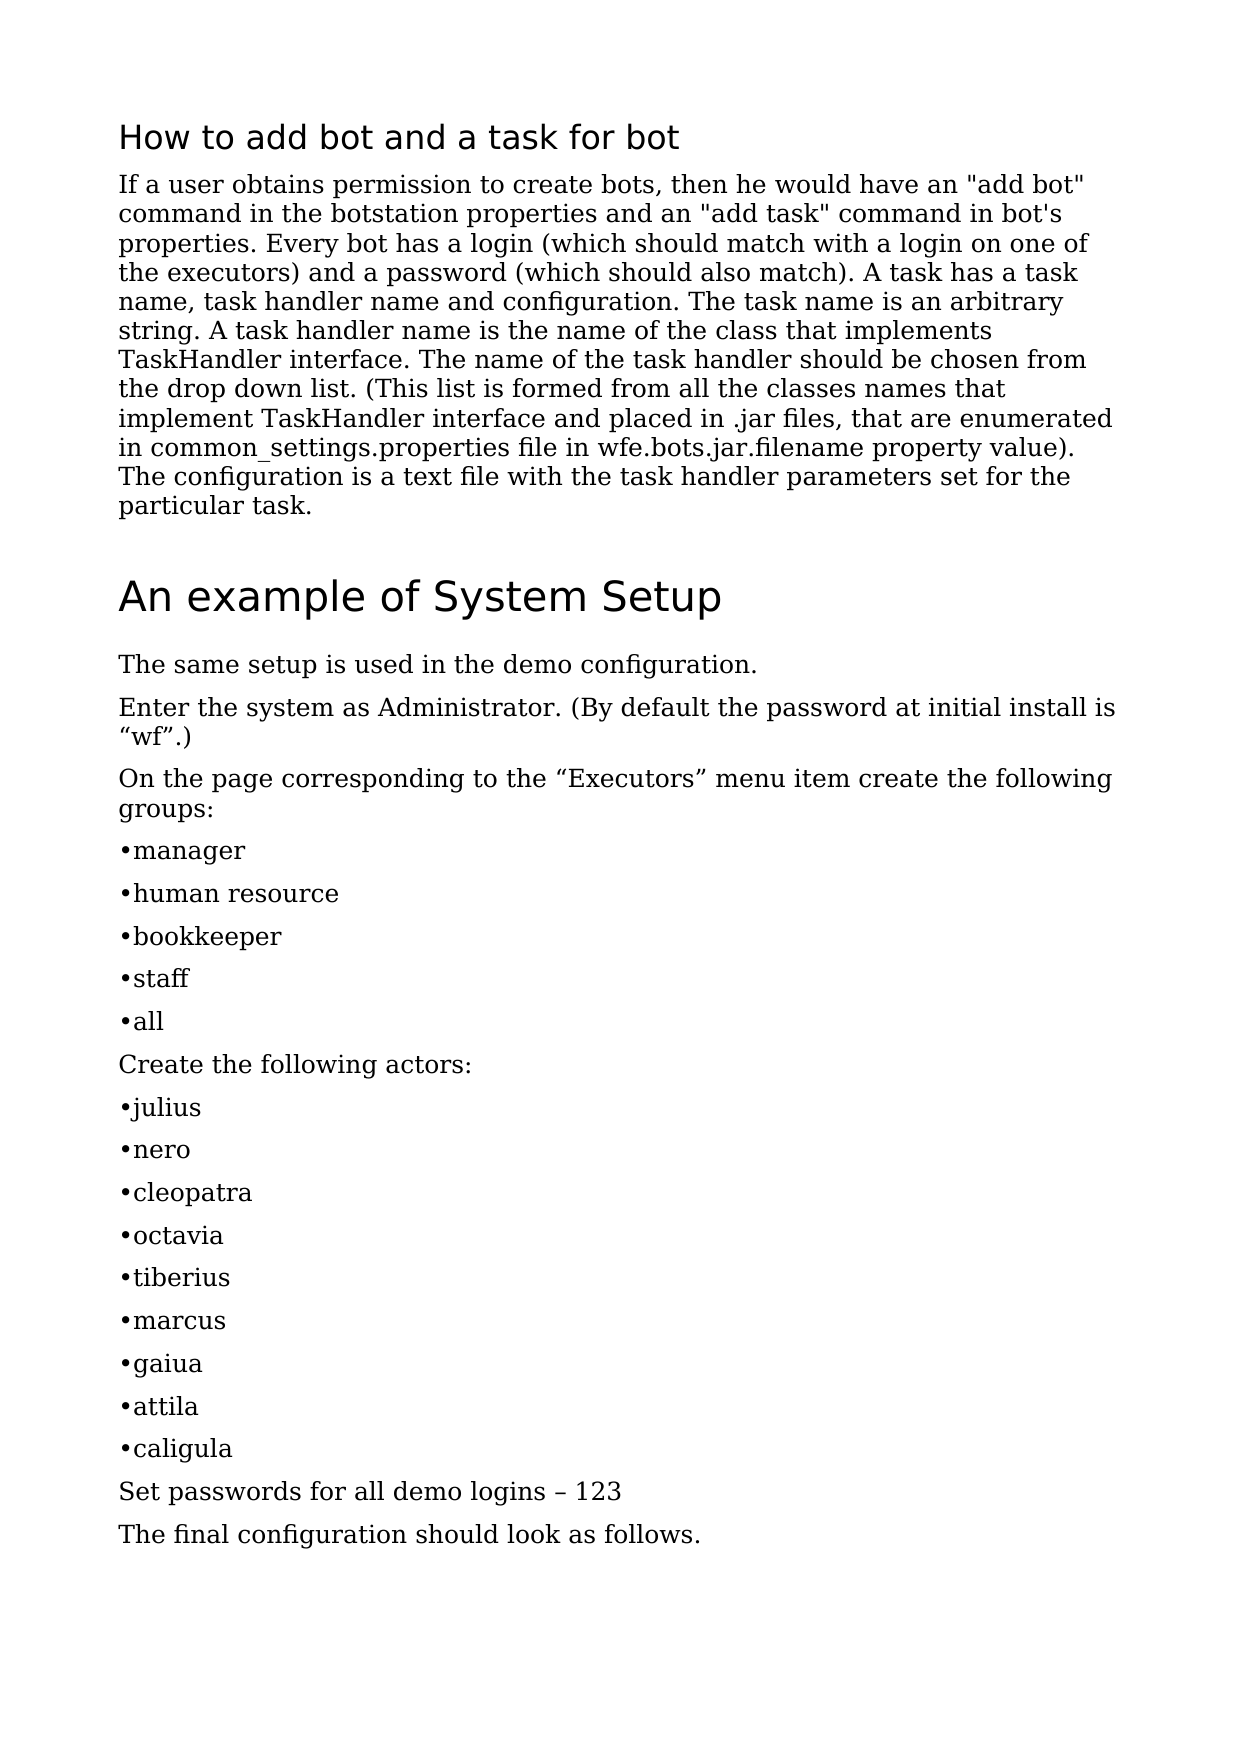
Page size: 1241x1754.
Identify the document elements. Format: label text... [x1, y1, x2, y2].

list octavia [118, 1221, 1122, 1250]
list bookkeeper [118, 922, 1122, 951]
text The final configuration should look as follows. [118, 1520, 1122, 1549]
subtitle An example of System Setup [118, 573, 1122, 622]
list caligula [118, 1434, 1122, 1464]
list julius [118, 1093, 1122, 1122]
subtitle How to add bot and a task for bot [118, 118, 1122, 157]
list staff [118, 965, 1122, 994]
list nero [118, 1136, 1122, 1165]
list manager [118, 837, 1122, 866]
list marcus [118, 1306, 1122, 1336]
text Enter the system as Administrator. (By default the password at initial install is “wf”.) [118, 693, 1122, 751]
list tiberius [118, 1264, 1122, 1293]
text On the page corresponding to the “Executors” menu item create the following groups: [118, 765, 1122, 823]
list gaiua [118, 1349, 1122, 1378]
text The same setup is used in the demo configuration. [118, 650, 1122, 679]
text If a user obtains permission to create bots, then he would have an "add bot" command in the botstation properties and an "add task" command in bot's properties. Every bot has a login (which should match with a login on one of the executors) and a password (which should also match). A task has a task name, task handler name and configuration. The task name is an arbitrary string. A task handler name is the name of the class that implements TaskHandler interface. The name of the task handler should be chosen from the drop down list. (This list is formed from all the classes names that implement TaskHandler interface and placed in .jar files, that are enumerated in common_settings.properties file in wfe.bots.jar.filename property value). The configuration is a text file with the task handler parameters set for the particular task. [118, 171, 1122, 521]
text Set passwords for all demo logins – 123 [118, 1477, 1122, 1506]
list attila [118, 1392, 1122, 1421]
list cleopatra [118, 1178, 1122, 1207]
list human resource [118, 879, 1122, 908]
list all [118, 1007, 1122, 1037]
text Create the following actors: [118, 1050, 1122, 1079]
